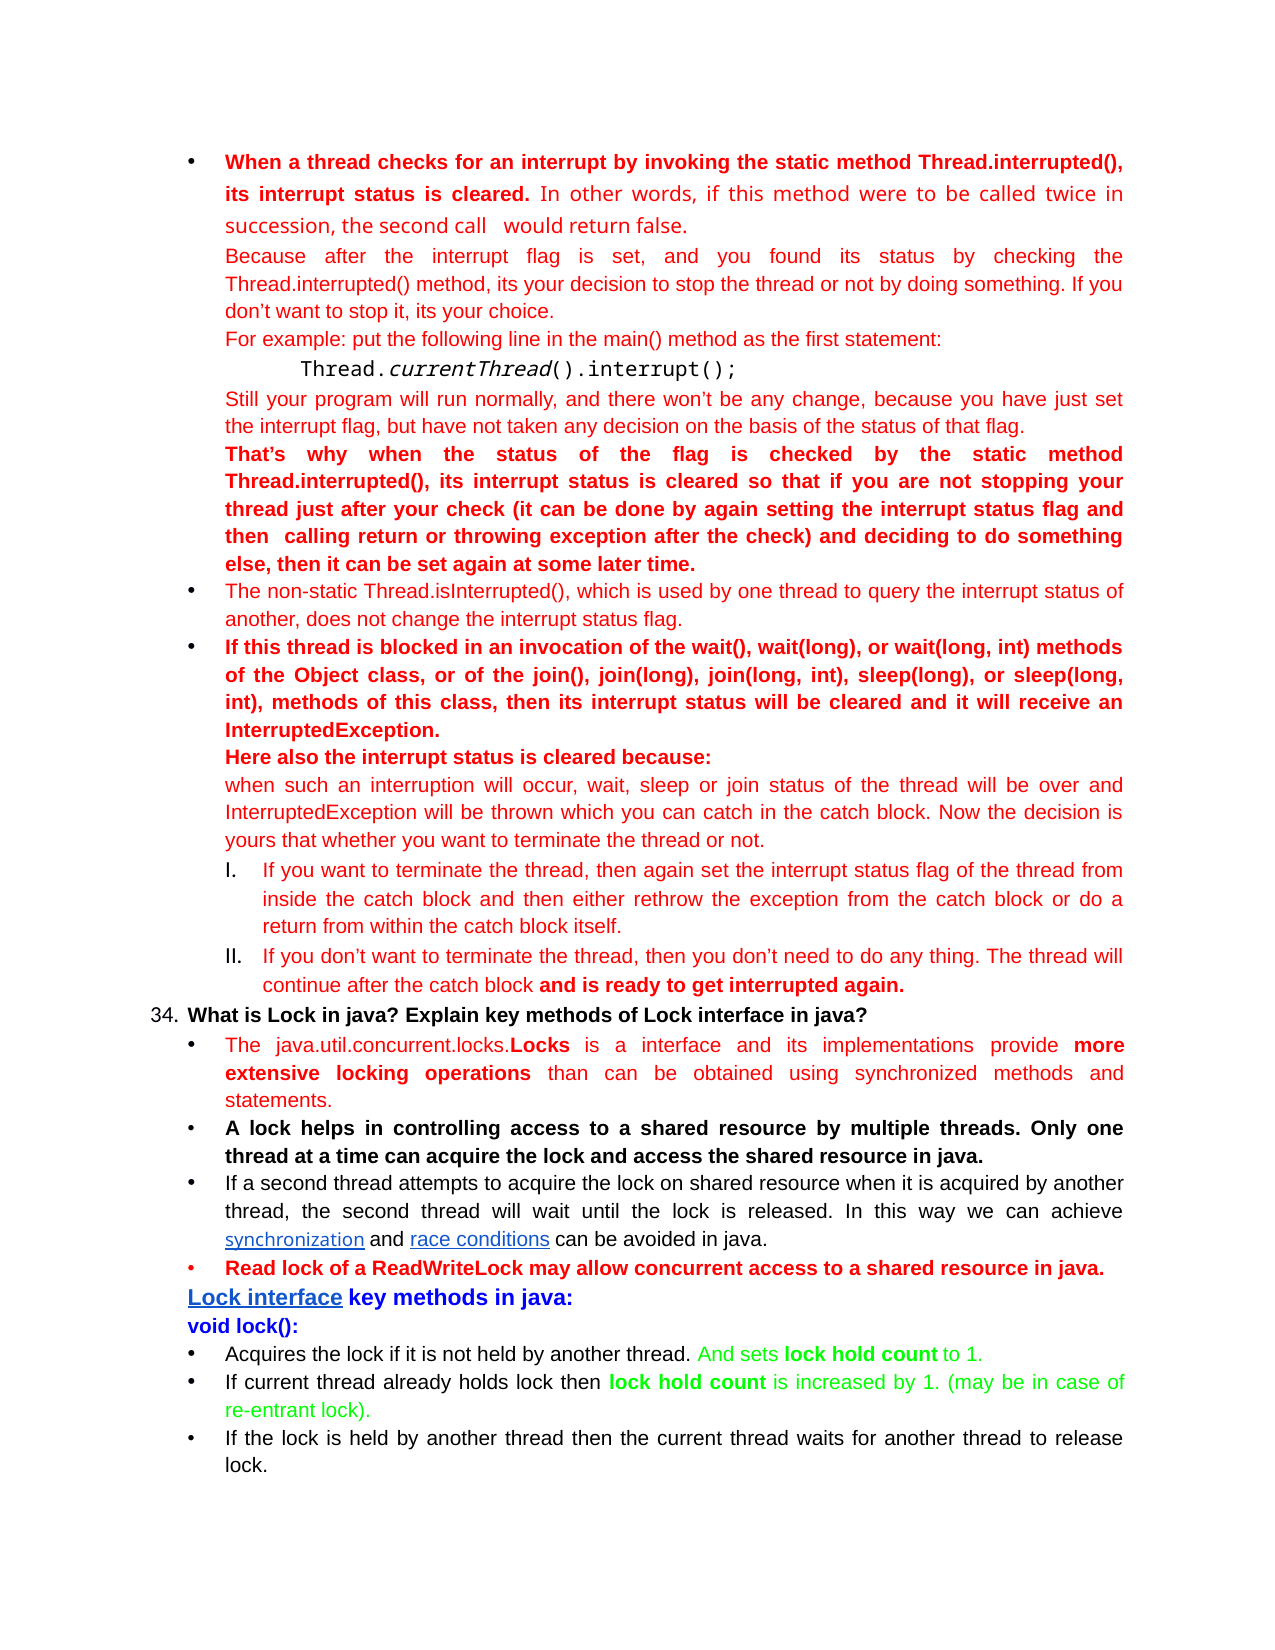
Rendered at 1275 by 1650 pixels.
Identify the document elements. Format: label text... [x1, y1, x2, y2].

list If a second thread attempts to acquire the lock on shared resource when it is acquired by another thread, the second thread will wait until the lock is released. In this way we can achieve synchronization and race conditions can be avoided in java. [187, 1171, 1125, 1252]
list For example: put the following line in the main() method as the first statement: [187, 326, 1125, 350]
list Because after the interrupt flag is set, and you found its status by checking the Thread.interrupted() method, its your decision to stop the thread or not by doing something. If you don’t want to stop it, its your choice. [187, 244, 1125, 323]
list When a thread checks for an interrupt by invoking the static method Thread.interrupted(), its interrupt status is cleared. In other words, if this method were to be called twice in succession, the second call would return false. [187, 150, 1125, 240]
list If the lock is held by another thread then the current thread waits for another thread to release lock. [187, 1425, 1125, 1477]
list If current thread already holds lock then lock hold count is increased by 1. (may be in case of re-entrant lock). [187, 1370, 1125, 1422]
list What is Lock in java? Explain key methods of Lock interface in java? [150, 1001, 1125, 1029]
list void lock(): [150, 1314, 1125, 1338]
list Still your program will run normally, and there won’t be any change, because you have just set the interrupt flag, but have not taken any decision on the basis of the status of that flag. [187, 386, 1125, 438]
list If you don’t want to terminate the thread, then you don’t need to do any thing. The thread will continue after the catch block and is ready to get interrupted again. [225, 942, 1125, 997]
list Read lock of a ReadWriteLock may allow concurrent access to a shared resource in java. [187, 1256, 1125, 1280]
list Thread.currentThread().interrupt(); [187, 354, 1125, 382]
list The java.util.concurrent.locks.Locks is a interface and its implementations provide more extensive locking operations than can be obtained using synchronized methods and statements. [187, 1033, 1125, 1112]
list Lock interface key methods in java: [150, 1284, 1125, 1310]
list A lock helps in controlling access to a shared resource by multiple threads. Only one thread at a time can acquire the lock and access the shared resource in java. [187, 1116, 1125, 1167]
list Here also the interrupt status is cleared because: [187, 745, 1125, 769]
list If you want to terminate the thread, then again set the interrupt status flag of the thread from inside the catch block and then either rethrow the exception from the catch block or do a return from within the catch block itself. [225, 855, 1125, 938]
list If this thread is blocked in an invocation of the wait(), wait(long), or wait(long, int) methods of the Object class, or of the join(), join(long), join(long, int), sleep(long), or sleep(long, int), methods of this class, then its interrupt status will be cleared and it will receive an InterruptedException. [187, 634, 1125, 741]
list when such an interruption will occur, wait, sleep or join status of the thread will be over and InterruptedException will be thrown which you can catch in the catch block. Now the decision is yours that whether you want to terminate the thread or not. [187, 772, 1125, 851]
list That’s why when the status of the flag is checked by the static method Thread.interrupted(), its interrupt status is cleared so that if you are not stopping your thread just after your check (it can be done by again setting the interrupt status flag and then calling return or throwing exception after the check) and deciding to do something else, then it can be set again at some later time. [187, 441, 1125, 575]
list The non-static Thread.isInterrupted(), which is used by one thread to query the interrupt status of another, does not change the interrupt status flag. [187, 579, 1125, 631]
list Acquires the lock if it is not held by another thread. And sets lock hold count to 1. [187, 1342, 1125, 1366]
